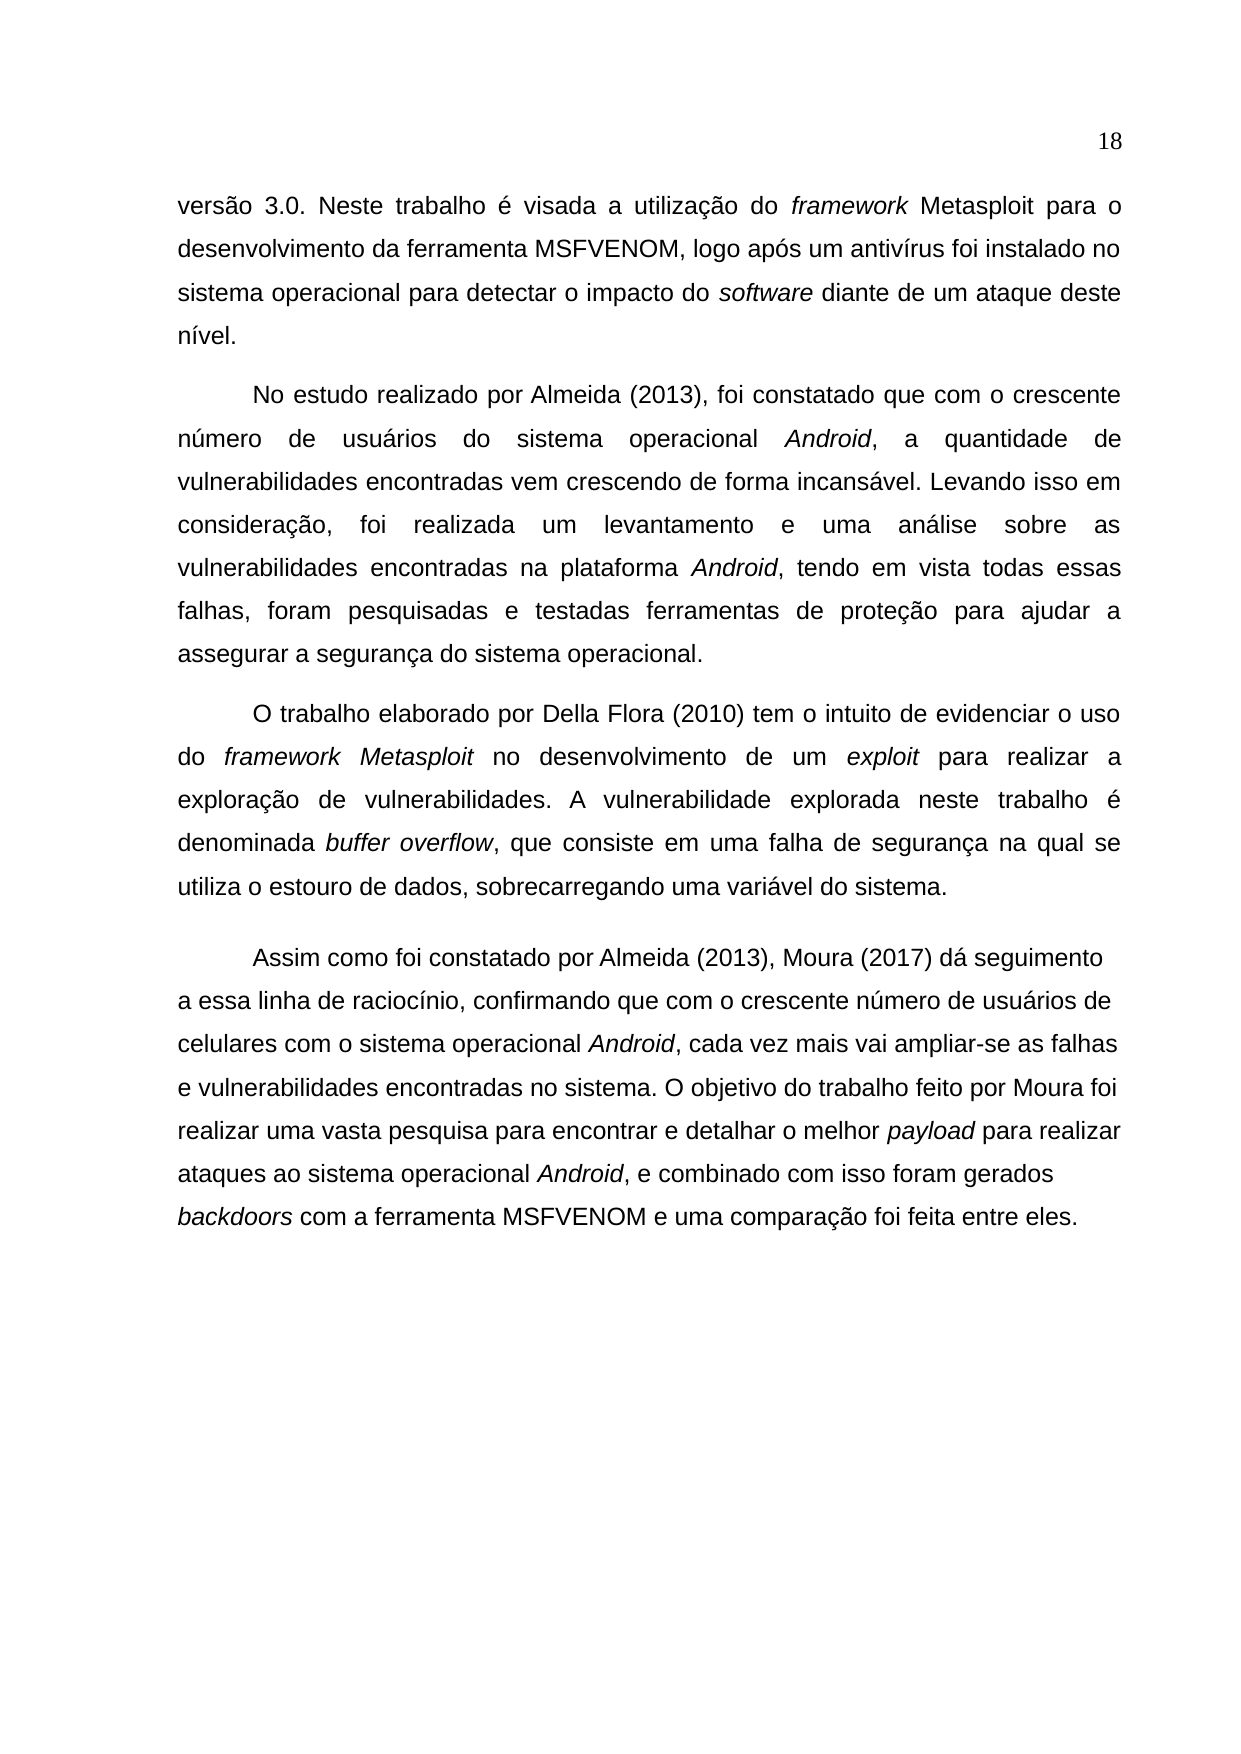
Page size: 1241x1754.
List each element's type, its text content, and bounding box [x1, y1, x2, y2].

text No estudo realizado por Almeida (2013), foi constatado que com o crescente número de usuários do sistema operacional Android, a quantidade de vulnerabilidades encontradas vem crescendo de forma incansável. Levando isso em consideração, foi realizada um levantamento e uma análise sobre as vulnerabilidades encontradas na plataforma Android, tendo em vista todas essas falhas, foram pesquisadas e testadas ferramentas de proteção para ajudar a assegurar a segurança do sistema operacional. [177, 380, 1122, 668]
text Assim como foi constatado por Almeida (2013), Moura (2017) dá seguimento a essa linha de raciocínio, confirmando que com o crescente número de usuários de celulares com o sistema operacional Android, cada vez mais vai ampliar-se as falhas e vulnerabilidades encontradas no sistema. O objetivo do trabalho feito por Moura foi realizar uma vasta pesquisa para encontrar e detalhar o melhor payload para realizar ataques ao sistema operacional Android, e combinado com isso foram gerados backdoors com a ferramenta MSFVENOM e uma comparação foi feita entre eles. [177, 943, 1122, 1231]
text O trabalho elaborado por Della Flora (2010) tem o intuito de evidenciar o uso do framework Metasploit no desenvolvimento de um exploit para realizar a exploração de vulnerabilidades. A vulnerabilidade explorada neste trabalho é denominada buffer overflow, que consiste em uma falha de segurança na qual se utiliza o estouro de dados, sobrecarregando uma variável do sistema. [177, 699, 1122, 900]
text versão 3.0. Neste trabalho é visada a utilização do framework Metasploit para o desenvolvimento da ferramenta MSFVENOM, logo após um antivírus foi instalado no sistema operacional para detectar o impacto do software diante de um ataque deste nível. [177, 191, 1122, 349]
